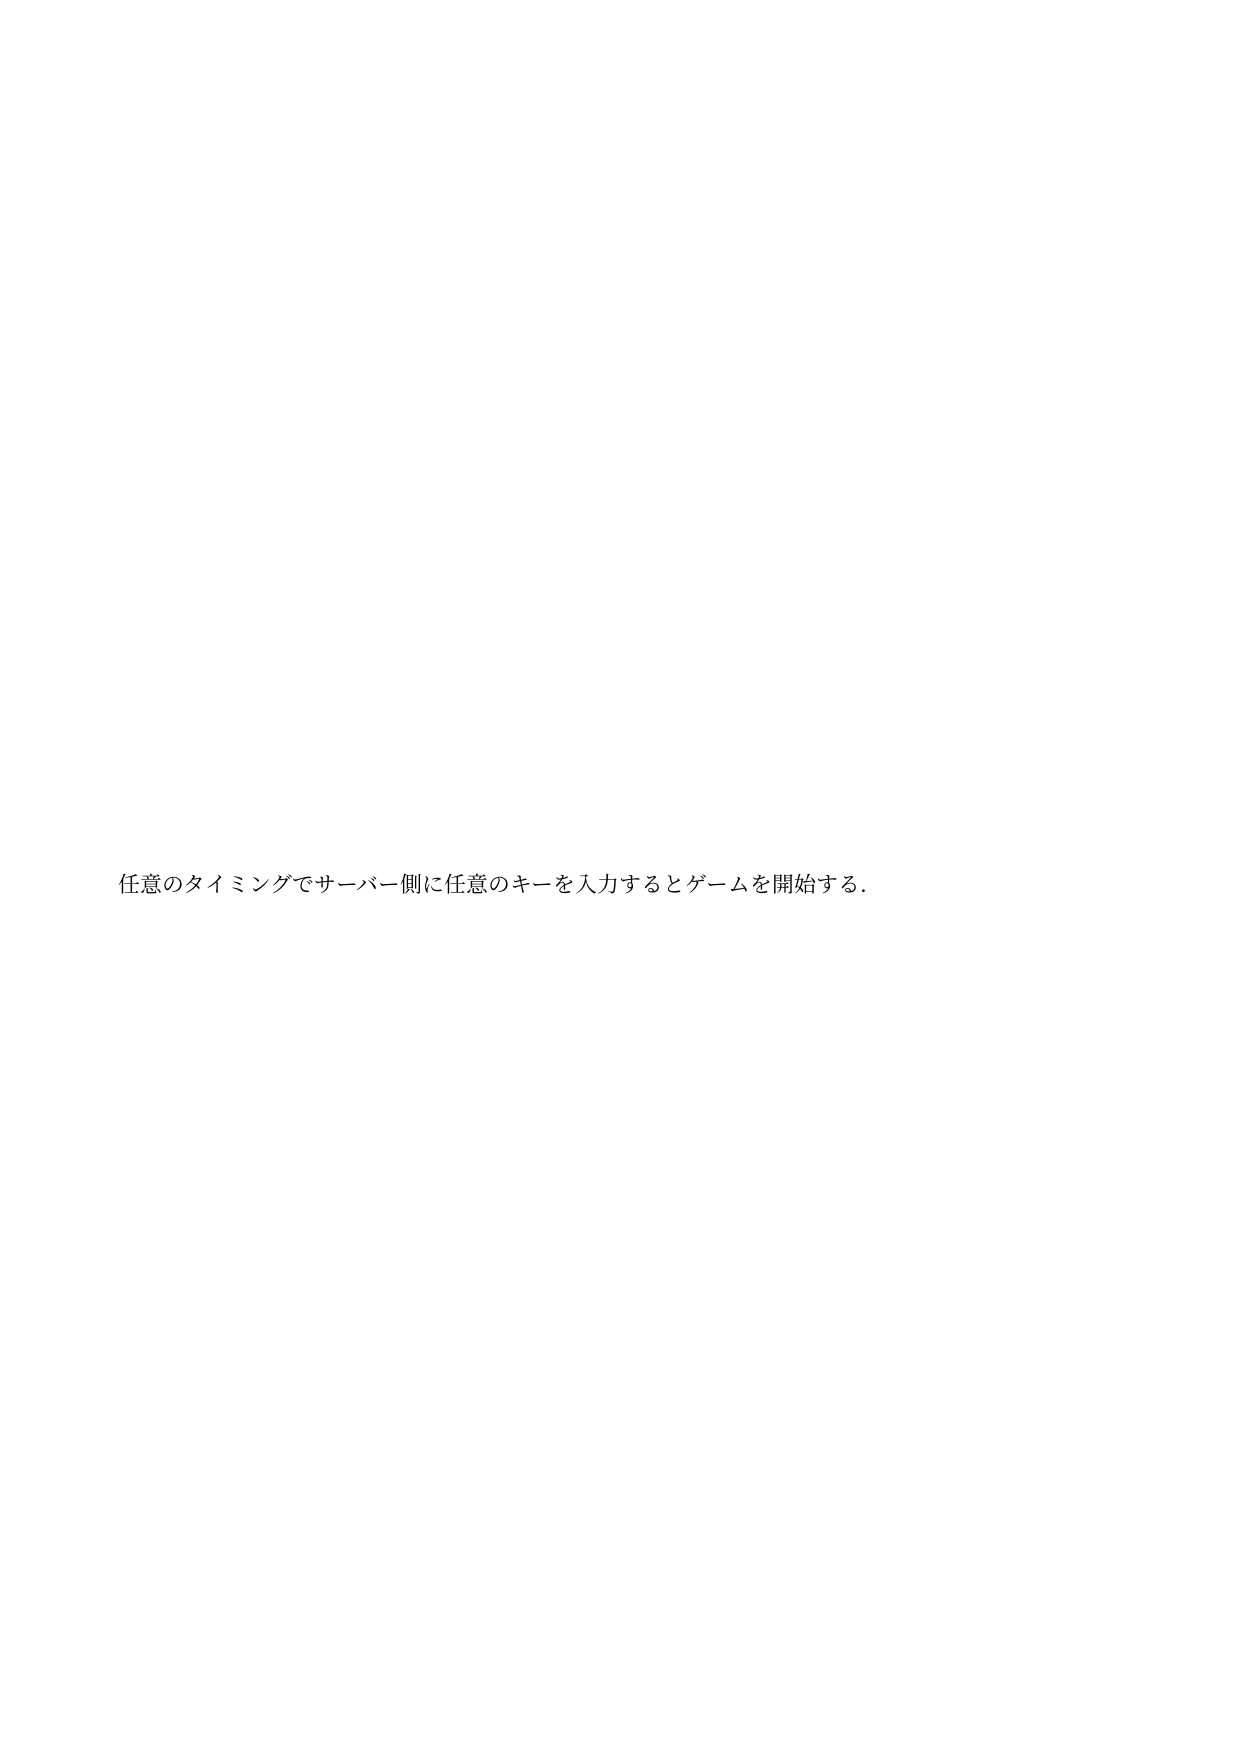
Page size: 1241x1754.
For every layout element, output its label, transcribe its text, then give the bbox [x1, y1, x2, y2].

text 任意のタイミングでサーバー側に任意のキーを入力するとゲームを開始する． [118, 867, 1122, 899]
